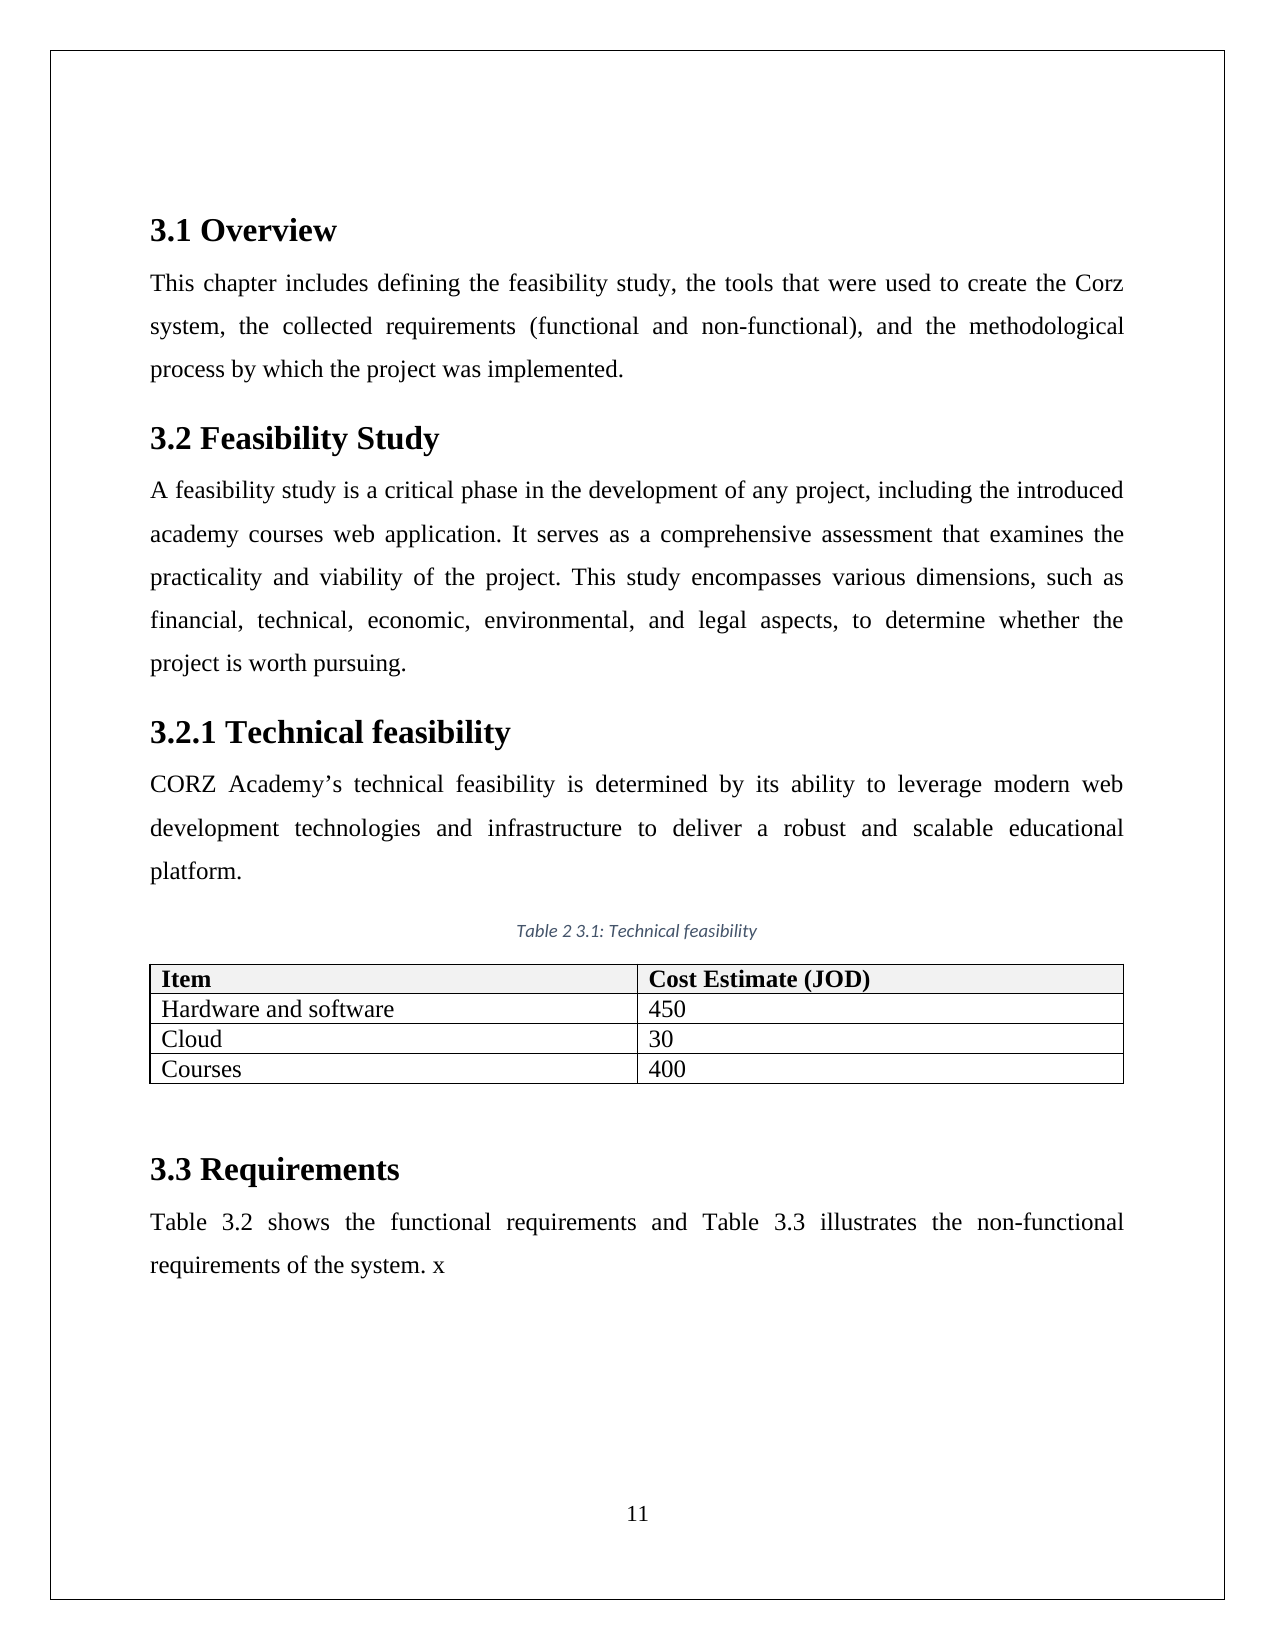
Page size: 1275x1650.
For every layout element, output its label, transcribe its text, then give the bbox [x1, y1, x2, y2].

table_cell Cloud [151, 1024, 637, 1053]
table_cell 450 [638, 994, 1123, 1023]
text CORZ Academy’s technical feasibility is determined by its ability to leverage modern web development technologies and infrastructure to deliver a robust and scalable educational platform. [150, 769, 1125, 884]
table_header Item [151, 965, 637, 993]
table_header Cost Estimate (JOD) [638, 965, 1123, 993]
text Table 3.2 shows the functional requirements and Table 3.3 illustrates the non-functional requirements of the system. x [150, 1207, 1125, 1279]
text Table 2 3.1: Technical feasibility [150, 920, 1125, 943]
subtitle 3.2.1 Technical feasibility [150, 712, 1125, 750]
text A feasibility study is a critical phase in the development of any project, including the introduced academy courses web application. It serves as a comprehensive assessment that examines the practicality and viability of the project. This study encompasses various dimensions, such as financial, technical, economic, environmental, and legal aspects, to determine whether the project is worth pursuing. [150, 476, 1125, 677]
subtitle 3.3 Requirements [150, 1149, 1125, 1188]
subtitle 3.2 Feasibility Study [150, 418, 1125, 456]
subtitle 3.1 Overview [150, 210, 1125, 249]
text This chapter includes defining the feasibility study, the tools that were used to create the Corz system, the collected requirements (functional and non-functional), and the methodological process by which the project was implemented. [150, 268, 1125, 383]
table_cell Hardware and software [151, 994, 637, 1023]
table_cell 400 [638, 1054, 1123, 1083]
table_cell 30 [638, 1024, 1123, 1053]
table_cell Courses [151, 1054, 637, 1083]
